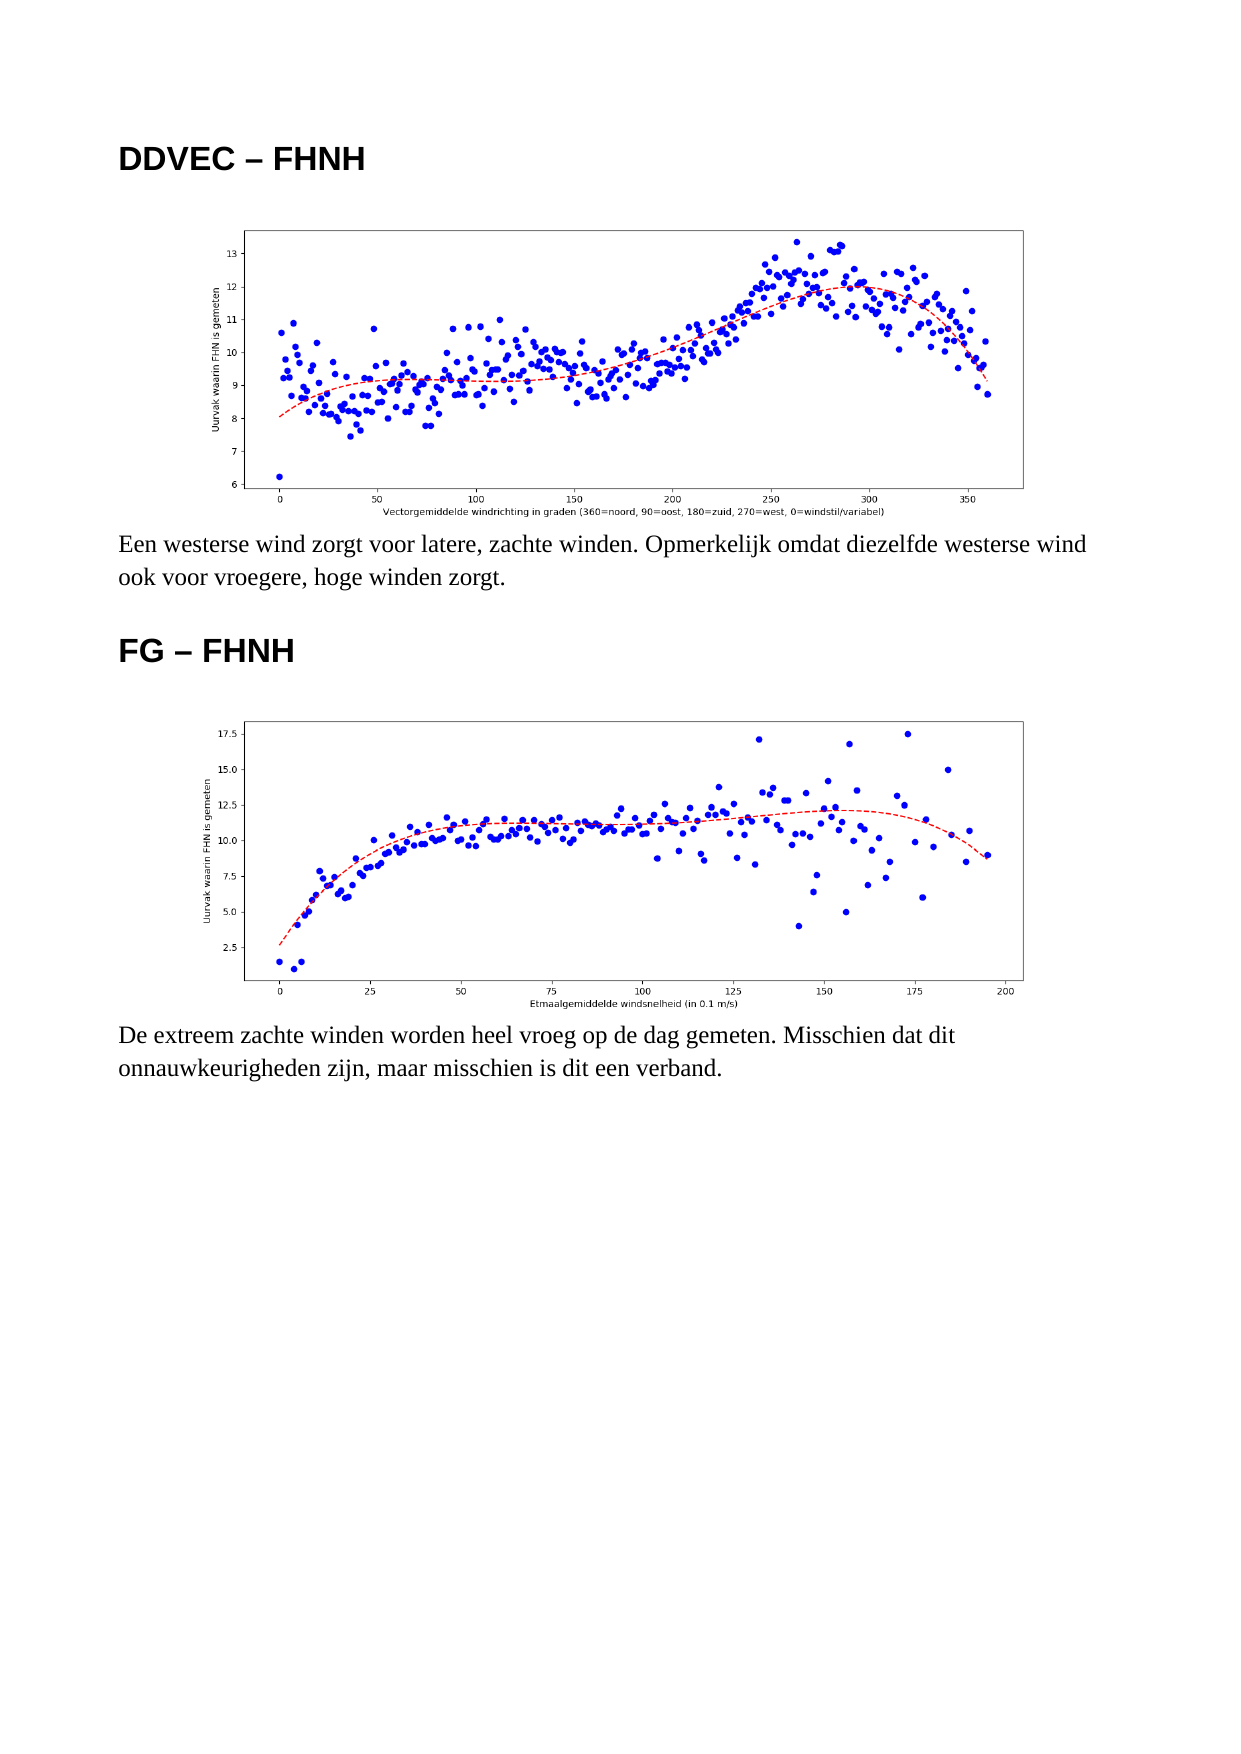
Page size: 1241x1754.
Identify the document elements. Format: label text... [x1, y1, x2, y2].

subtitle DDVEC – FHNH [118, 139, 1122, 178]
picture [118, 190, 1123, 525]
picture [118, 681, 1123, 1017]
subtitle FG – FHNH [118, 630, 1122, 669]
text Een westerse wind zorgt voor latere, zachte winden. Opmerkelijk omdat diezelfde westerse wind ook voor vroegere, hoge winden zorgt. [118, 525, 1122, 591]
text De extreem zachte winden worden heel vroeg op de dag gemeten. Misschien dat dit onnauwkeurigheden zijn, maar misschien is dit een verband. [118, 1017, 1122, 1082]
